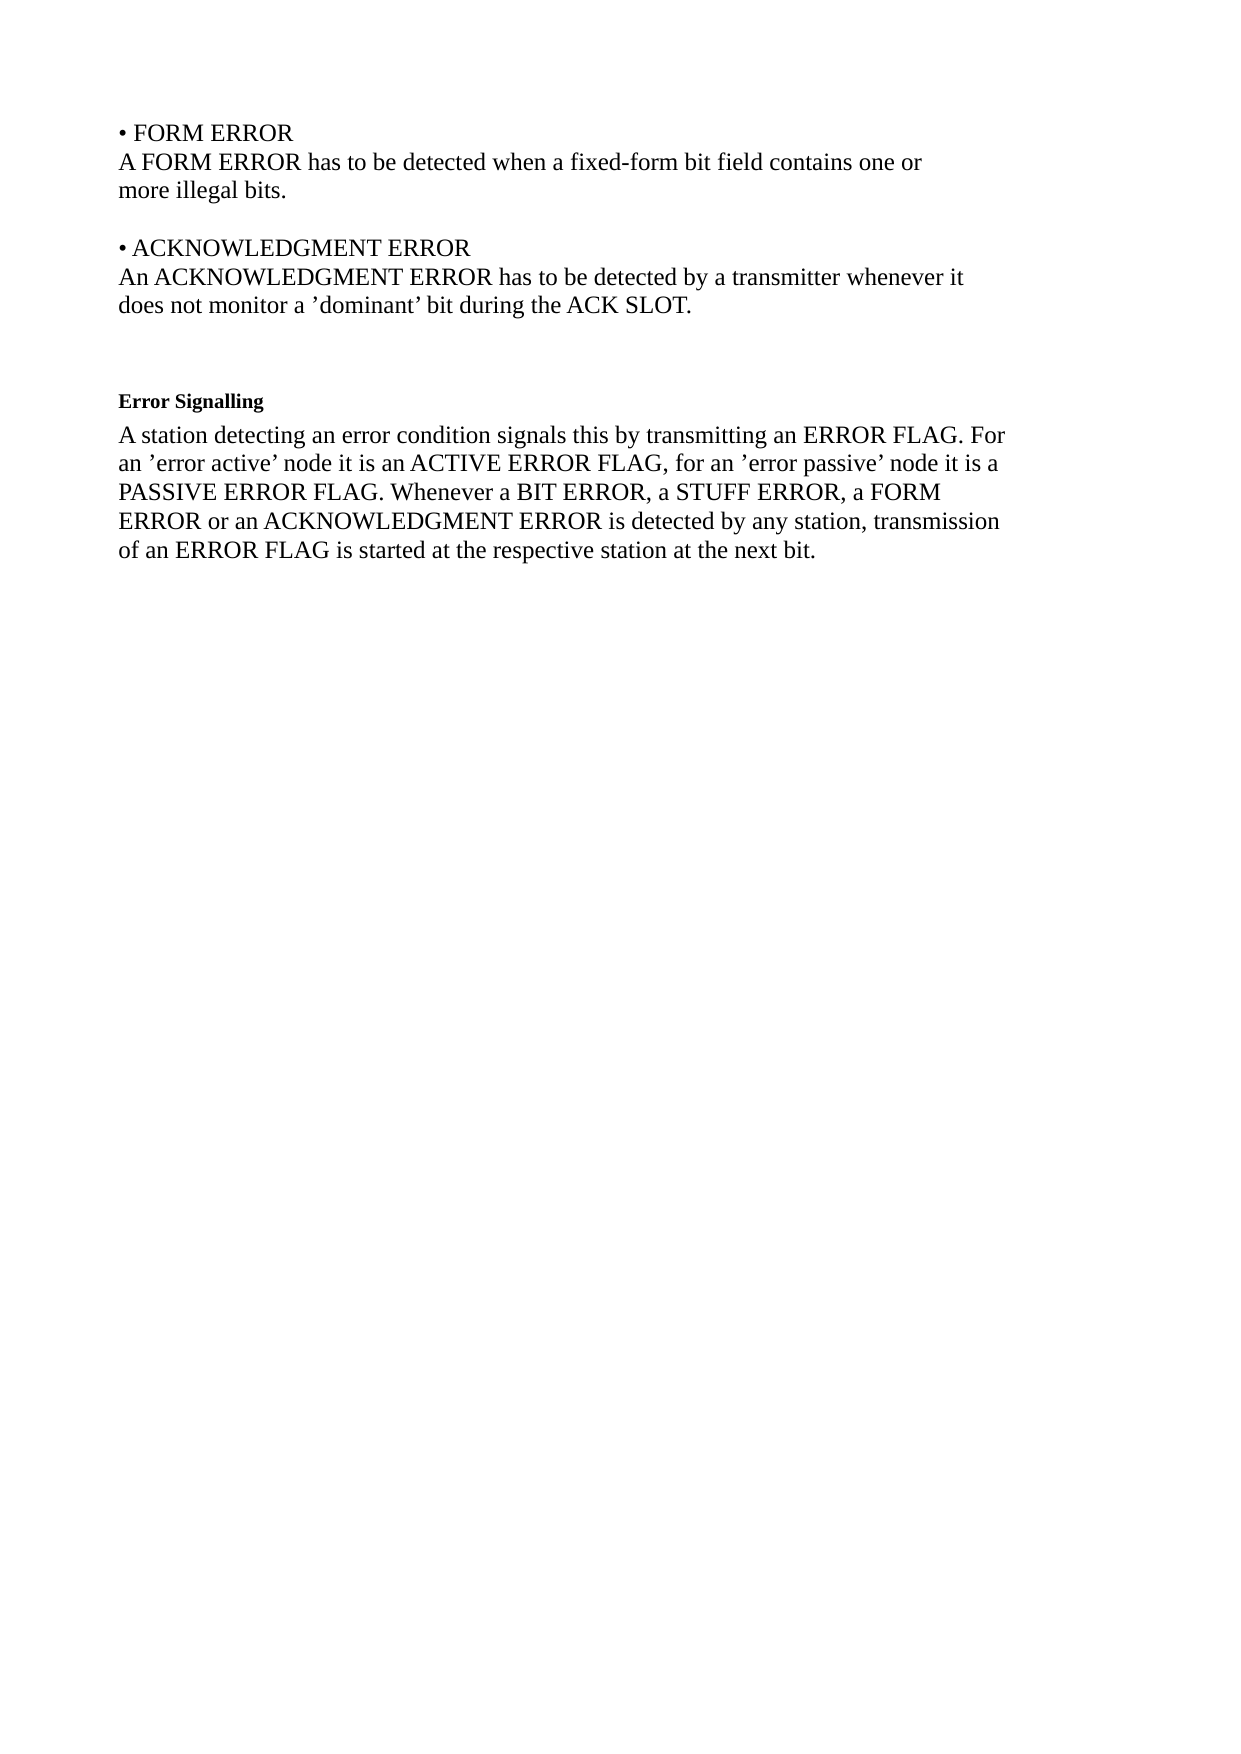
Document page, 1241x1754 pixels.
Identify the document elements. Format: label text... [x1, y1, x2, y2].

text ERROR or an ACKNOWLEDGMENT ERROR is detected by any station, transmission [118, 506, 1122, 535]
text • FORM ERROR [118, 118, 1122, 147]
text An ACKNOWLEDGMENT ERROR has to be detected by a transmitter whenever it [118, 262, 1122, 291]
text • ACKNOWLEDGMENT ERROR [118, 233, 1122, 262]
text of an ERROR FLAG is started at the respective station at the next bit. [118, 535, 1122, 563]
text more illegal bits. [118, 176, 1122, 204]
text A station detecting an error condition signals this by transmitting an ERROR FLAG. For [118, 420, 1122, 448]
text an ’error active’ node it is an ACTIVE ERROR FLAG, for an ’error passive’ node it is a [118, 448, 1122, 477]
subtitle Error Signalling [118, 389, 1122, 413]
text A FORM ERROR has to be detected when a fixed-form bit field contains one or [118, 147, 1122, 176]
text does not monitor a ’dominant’ bit during the ACK SLOT. [118, 291, 1122, 319]
text PASSIVE ERROR FLAG. Whenever a BIT ERROR, a STUFF ERROR, a FORM [118, 477, 1122, 506]
